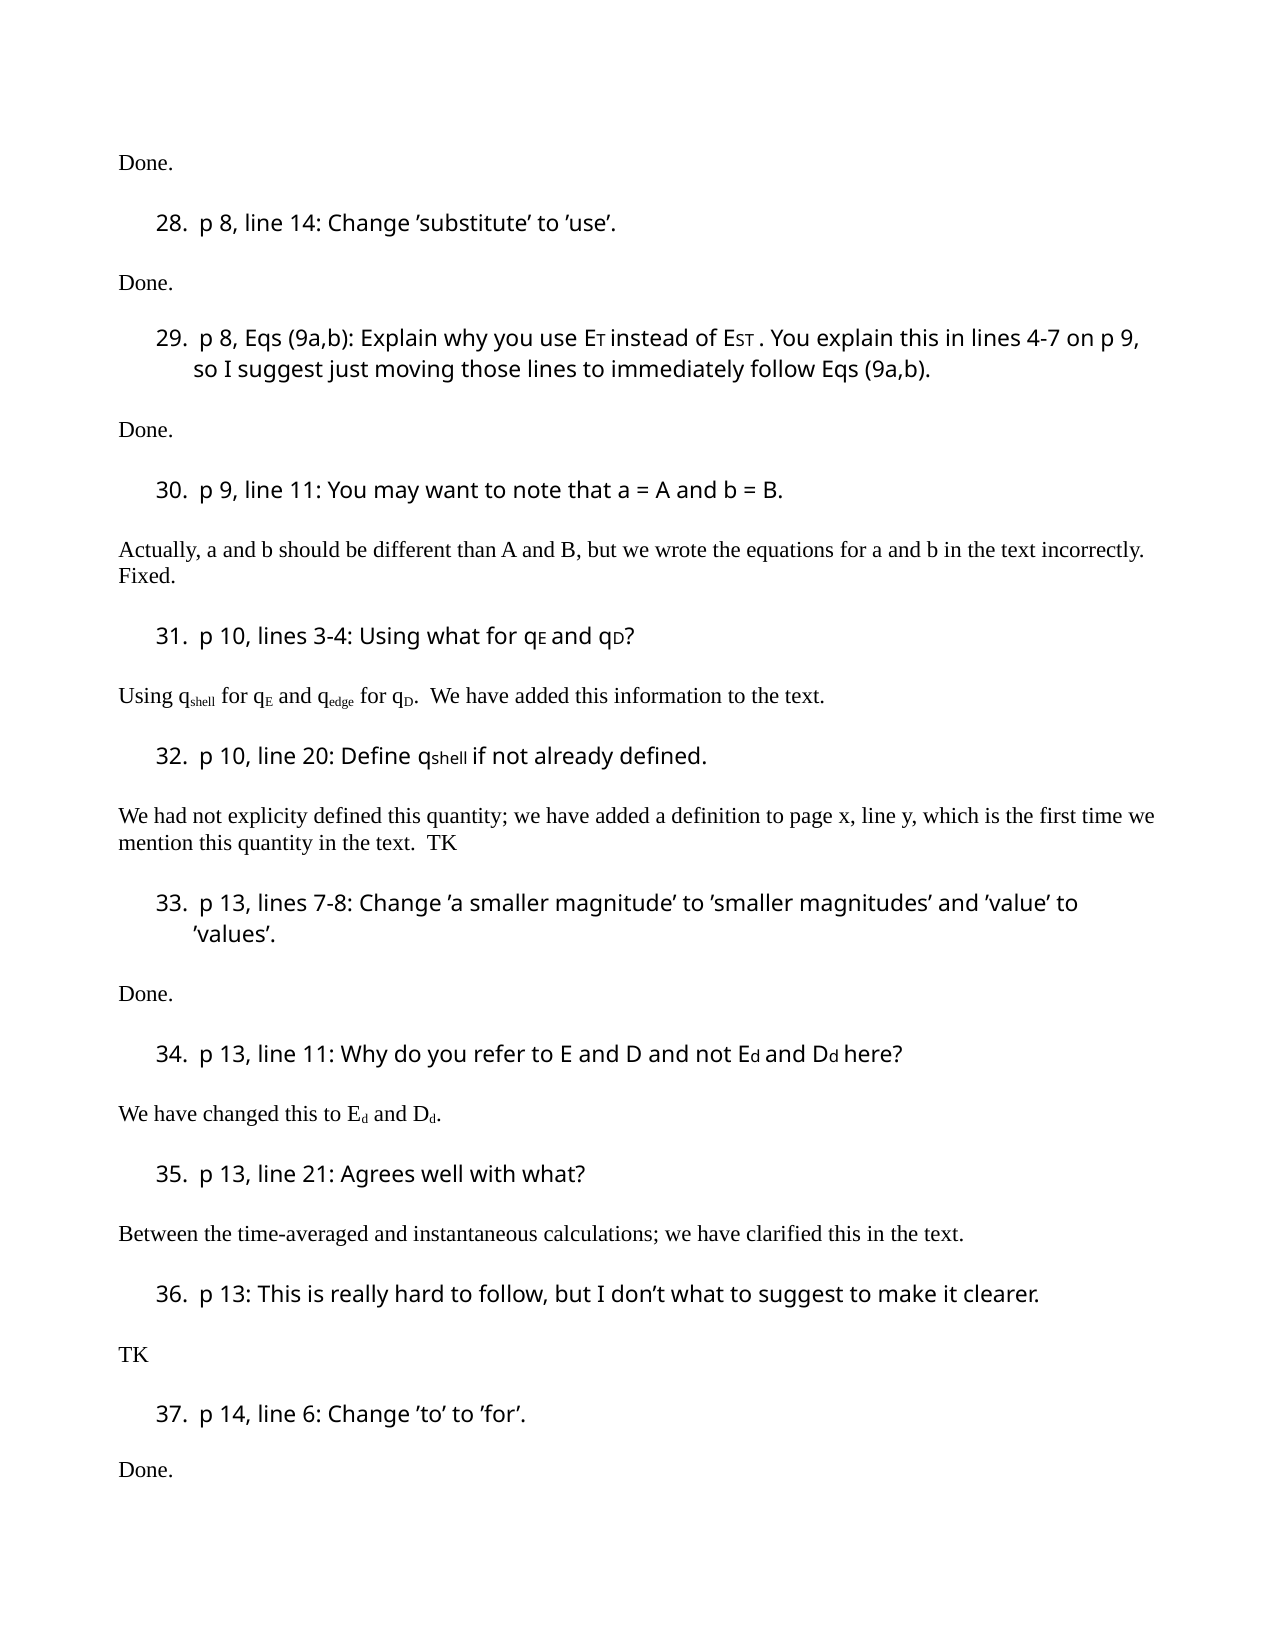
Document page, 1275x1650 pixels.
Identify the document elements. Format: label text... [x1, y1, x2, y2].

text Using qshell for qE and qedge for qD. We have added this information to the text. [118, 682, 1157, 709]
list p 10, lines 3-4: Using what for qE and qD? [156, 620, 1157, 651]
list p 13: This is really hard to follow, but I don’t what to suggest to make it clearer. [156, 1278, 1157, 1309]
text Actually, a and b should be different than A and B, but we wrote the equations for a and b in the text incorrectly. Fixed. [118, 536, 1157, 589]
text Done. [118, 1456, 1157, 1482]
text We had not explicity defined this quantity; we have added a definition to page x, line y, which is the first time we mention this quantity in the text. TK [118, 803, 1157, 855]
text TK [118, 1341, 1157, 1367]
text Done. [118, 149, 1157, 176]
list p 9, line 11: You may want to note that a = A and b = B. [156, 473, 1157, 505]
list p 10, line 20: Define qshell if not already defined. [156, 740, 1157, 771]
list p 13, line 21: Agrees well with what? [156, 1158, 1157, 1189]
text Done. [118, 980, 1157, 1007]
list p 8, line 14: Change ’substitute’ to ’use’. [156, 207, 1157, 238]
list p 14, line 6: Change ’to’ to ’for’. [156, 1398, 1157, 1429]
text We have changed this to Ed and Dd. [118, 1100, 1157, 1127]
list p 13, lines 7-8: Change ’a smaller magnitude’ to ’smaller magnitudes’ and ’value’ to ’values’. [156, 887, 1157, 949]
list p 13, line 11: Why do you refer to E and D and not Ed and Dd here? [156, 1038, 1157, 1069]
text Done. [118, 416, 1157, 442]
text Done. [118, 269, 1157, 296]
text Between the time-averaged and instantaneous calculations; we have clarified this in the text. [118, 1221, 1157, 1247]
list p 8, Eqs (9a,b): Explain why you use ET instead of EST . You explain this in lines 4-7 on p 9, so I suggest just moving those lines to immediately follow Eqs (9a,b). [156, 322, 1157, 385]
